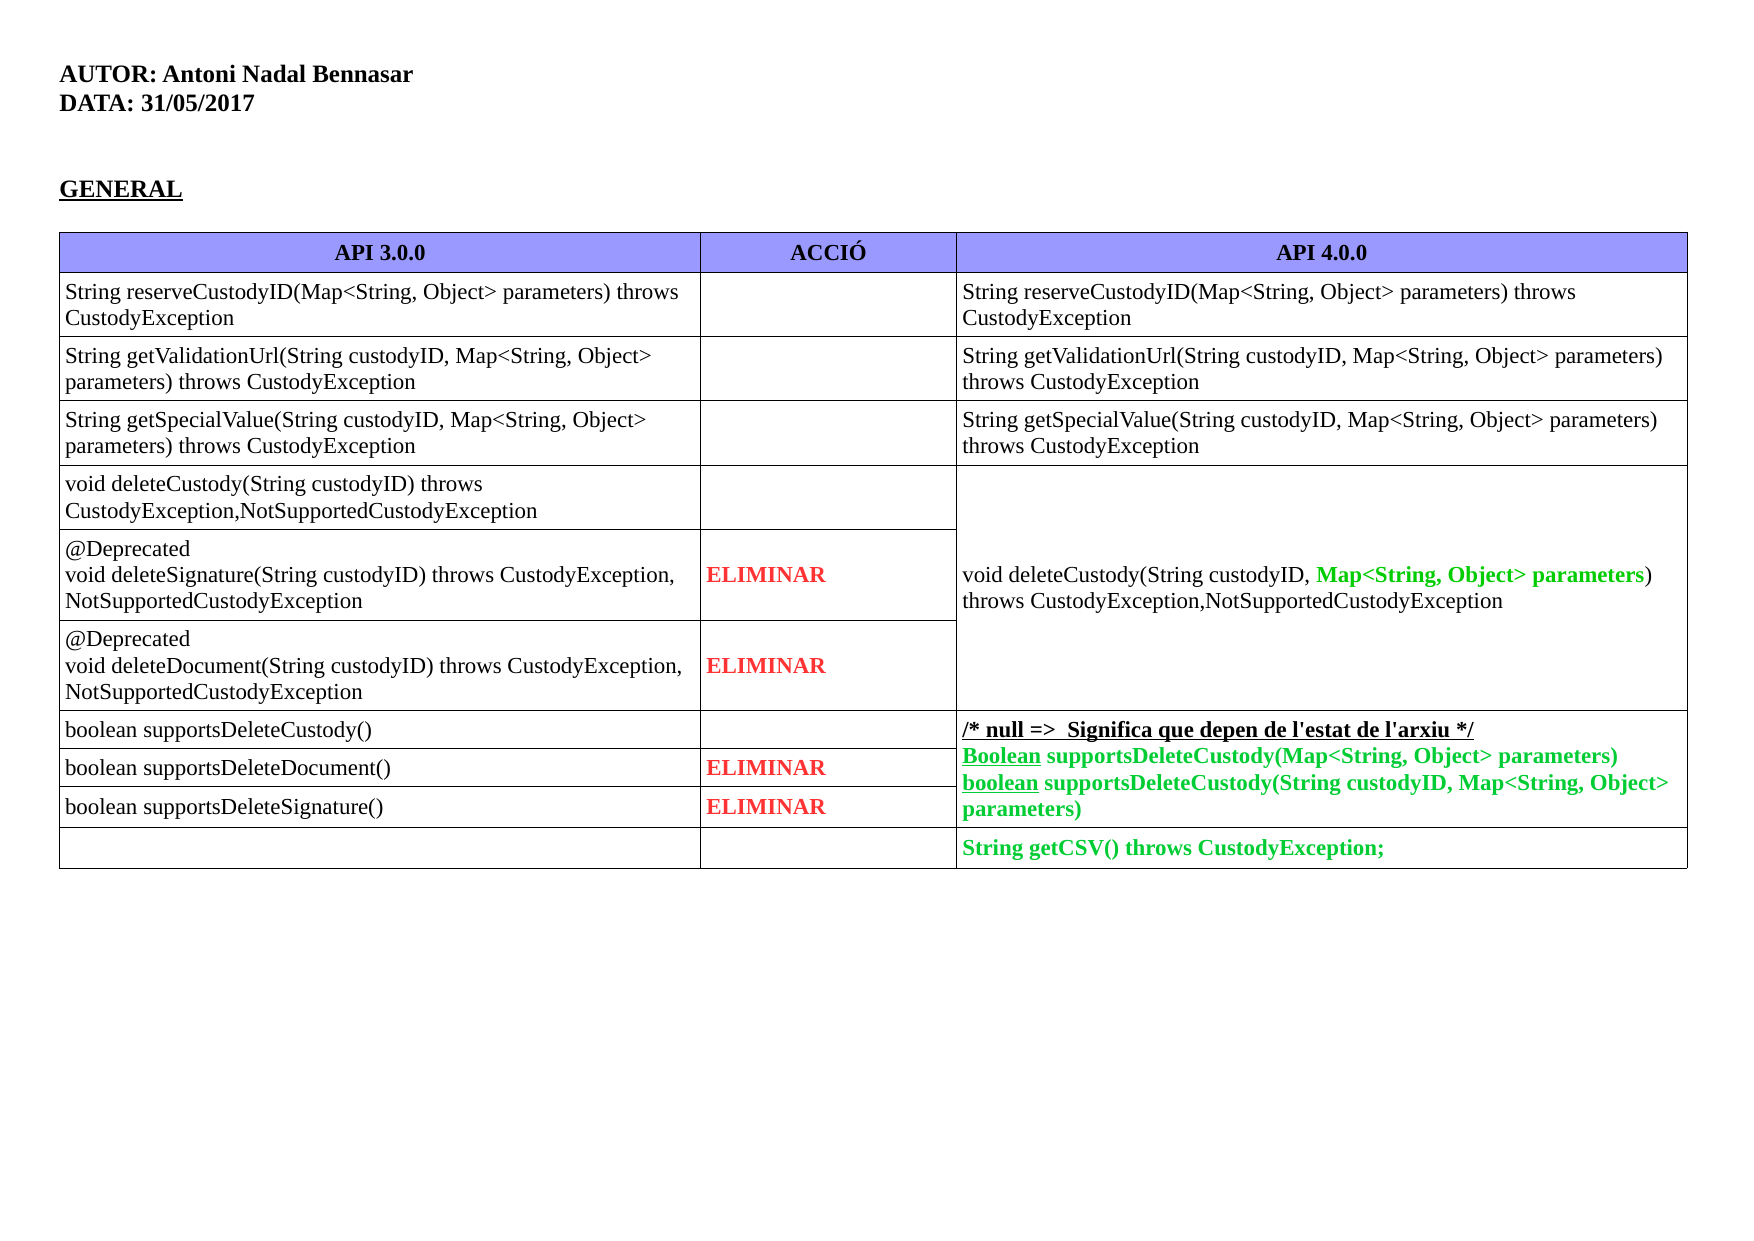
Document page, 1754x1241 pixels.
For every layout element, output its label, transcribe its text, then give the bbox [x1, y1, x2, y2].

text GENERAL [59, 174, 1695, 203]
table_cell [1688, 336, 1695, 400]
table_cell [701, 337, 956, 400]
table_cell [1688, 827, 1695, 867]
table_cell String getValidationUrl(String custodyID, Map<String, Object> parameters) throws CustodyException [957, 337, 1687, 400]
table_cell String getSpecialValue(String custodyID, Map<String, Object> parameters) throws CustodyException [60, 401, 700, 465]
table_cell [701, 828, 956, 867]
table_cell ELIMINAR [701, 621, 956, 710]
table_header API 4.0.0 [957, 233, 1687, 272]
table_cell [701, 711, 956, 748]
table_cell void deleteCustody(String custodyID, Map<String, Object> parameters) throws CustodyException,NotSupportedCustodyException [957, 466, 1687, 710]
table_cell boolean supportsDeleteSignature() [60, 787, 700, 827]
table_cell String getSpecialValue(String custodyID, Map<String, Object> parameters) throws CustodyException [957, 401, 1687, 465]
table_header ACCIÓ [701, 233, 956, 272]
table_cell [60, 828, 700, 867]
table_cell String getCSV() throws CustodyException; [957, 828, 1687, 867]
table_cell /* null => Significa que depen de l'estat de l'arxiu */ Boolean supportsDeleteCustody(Map<String, Object> parameters) boolean supportsDeleteCustody(String custodyID, Map<String, Object> parameters) [957, 711, 1687, 827]
table_cell boolean supportsDeleteCustody() [60, 711, 700, 748]
table_cell [701, 273, 956, 336]
table_header API 3.0.0 [60, 233, 700, 272]
table_cell [1688, 400, 1695, 465]
table_cell [701, 466, 956, 529]
table_cell ELIMINAR [701, 787, 956, 827]
table_cell boolean supportsDeleteDocument() [60, 749, 700, 786]
table_cell void deleteCustody(String custodyID) throws CustodyException,NotSupportedCustodyException [60, 466, 700, 529]
table_cell ELIMINAR [701, 530, 956, 619]
table_cell [1688, 465, 1695, 710]
table_cell String reserveCustodyID(Map<String, Object> parameters) throws CustodyException [957, 273, 1687, 336]
table_cell [701, 401, 956, 465]
table_cell [1688, 710, 1695, 827]
table_cell ELIMINAR [701, 749, 956, 786]
table_cell @Deprecated void deleteDocument(String custodyID) throws CustodyException, NotSupportedCustodyException [60, 621, 700, 710]
text DATA: 31/05/2017 [59, 88, 1695, 117]
table_cell String reserveCustodyID(Map<String, Object> parameters) throws CustodyException [60, 273, 700, 336]
table_cell @Deprecated void deleteSignature(String custodyID) throws CustodyException, NotSupportedCustodyException [60, 530, 700, 619]
table_cell [1688, 272, 1695, 336]
table_header [1688, 232, 1695, 272]
text AUTOR: Antoni Nadal Bennasar [59, 59, 1695, 88]
table_cell String getValidationUrl(String custodyID, Map<String, Object> parameters) throws CustodyException [60, 337, 700, 400]
